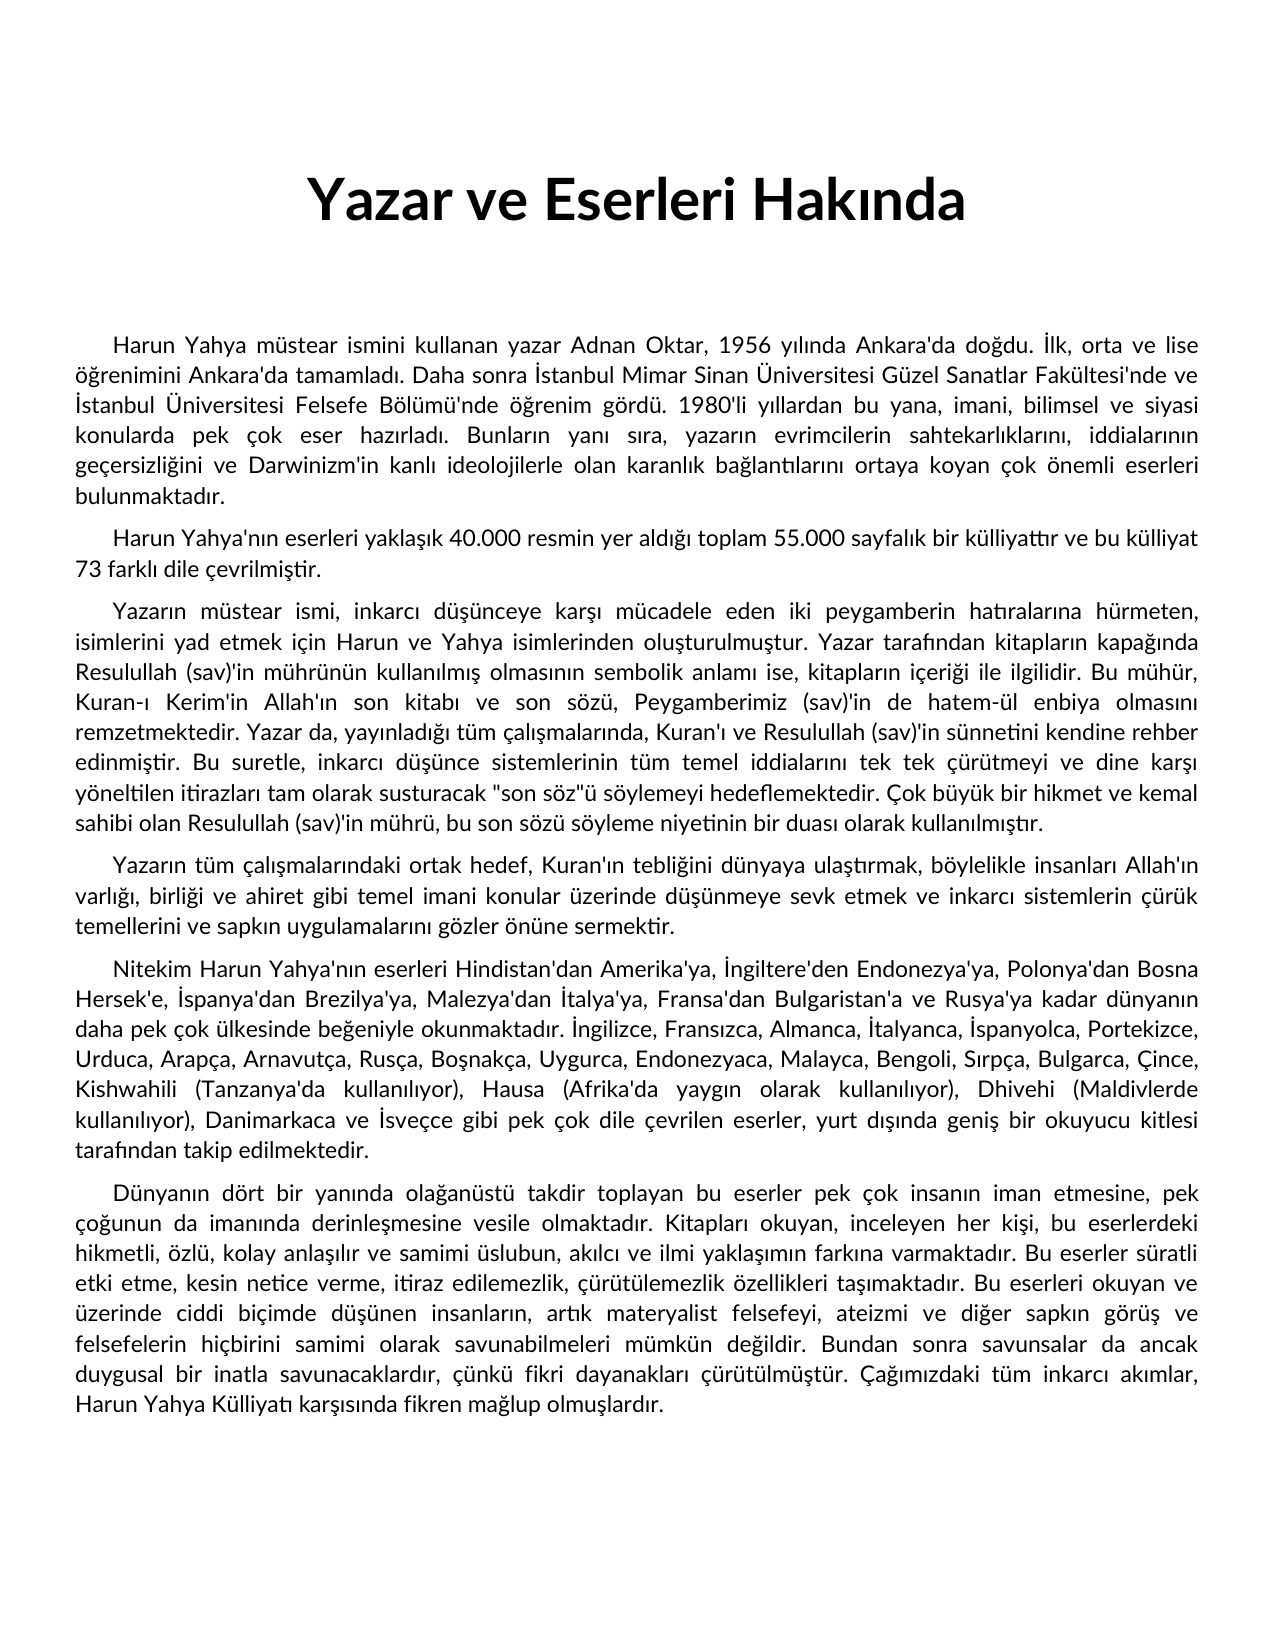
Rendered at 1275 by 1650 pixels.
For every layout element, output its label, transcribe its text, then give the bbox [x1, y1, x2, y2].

text Nitekim Harun Yahya'nın eserleri Hindistan'dan Amerika'ya, İngiltere'den Endonezya'ya, Polonya'dan Bosna Hersek'e, İspanya'dan Brezilya'ya, Malezya'dan İtalya'ya, Fransa'dan Bulgaristan'a ve Rusya'ya kadar dünyanın daha pek çok ülkesinde beğeniyle okunmaktadır. İngilizce, Fransızca, Almanca, İtalyanca, İspanyolca, Portekizce, Urduca, Arapça, Arnavutça, Rusça, Boşnakça, Uygurca, Endonezyaca, Malayca, Bengoli, Sırpça, Bulgarca, Çince, Kishwahili (Tanzanya'da kullanılıyor), Hausa (Afrika'da yaygın olarak kullanılıyor), Dhivehi (Maldivlerde kullanılıyor), Danimarkaca ve İsveçce gibi pek çok dile çevrilen eserler, yurt dışında geniş bir okuyucu kitlesi tarafından takip edilmektedir. [75, 954, 1200, 1163]
subtitle Yazar ve Eserleri Hakında [75, 162, 1200, 232]
text Yazarın tüm çalışmalarındaki ortak hedef, Kuran'ın tebliğini dünyaya ulaştırmak, böylelikle insanları Allah'ın varlığı, birliği ve ahiret gibi temel imani konular üzerinde düşünmeye sevk etmek ve inkarcı sistemlerin çürük temellerini ve sapkın uygulamalarını gözler önüne sermektir. [75, 851, 1200, 939]
text Yazarın müstear ismi, inkarcı düşünceye karşı mücadele eden iki peygamberin hatıralarına hürmeten, isimlerini yad etmek için Harun ve Yahya isimlerinden oluşturulmuştur. Yazar tarafından kitapların kapağında Resulullah (sav)'in mührünün kullanılmış olmasının sembolik anlamı ise, kitapların içeriği ile ilgilidir. Bu mühür, Kuran-ı Kerim'in Allah'ın son kitabı ve son sözü, Peygamberimiz (sav)'in de hatem-ül enbiya olmasını remzetmektedir. Yazar da, yayınladığı tüm çalışmalarında, Kuran'ı ve Resulullah (sav)'in sünnetini kendine rehber edinmiştir. Bu suretle, inkarcı düşünce sistemlerinin tüm temel iddialarını tek tek çürütmeyi ve dine karşı yöneltilen itirazları tam olarak susturacak "son söz"ü söylemeyi hedeflemektedir. Çok büyük bir hikmet ve kemal sahibi olan Resulullah (sav)'in mührü, bu son sözü söyleme niyetinin bir duası olarak kullanılmıştır. [75, 597, 1200, 836]
text Harun Yahya'nın eserleri yaklaşık 40.000 resmin yer aldığı toplam 55.000 sayfalık bir külliyattır ve bu külliyat 73 farklı dile çevrilmiştir. [75, 524, 1200, 582]
text Harun Yahya müstear ismini kullanan yazar Adnan Oktar, 1956 yılında Ankara'da doğdu. İlk, orta ve lise öğrenimini Ankara'da tamamladı. Daha sonra İstanbul Mimar Sinan Üniversitesi Güzel Sanatlar Fakültesi'nde ve İstanbul Üniversitesi Felsefe Bölümü'nde öğrenim gördü. 1980'li yıllardan bu yana, imani, bilimsel ve siyasi konularda pek çok eser hazırladı. Bunların yanı sıra, yazarın evrimcilerin sahtekarlıklarını, iddialarının geçersizliğini ve Darwinizm'in kanlı ideolojilerle olan karanlık bağlantılarını ortaya koyan çok önemli eserleri bulunmaktadır. [75, 330, 1200, 509]
text Dünyanın dört bir yanında olağanüstü takdir toplayan bu eserler pek çok insanın iman etmesine, pek çoğunun da imanında derinleşmesine vesile olmaktadır. Kitapları okuyan, inceleyen her kişi, bu eserlerdeki hikmetli, özlü, kolay anlaşılır ve samimi üslubun, akılcı ve ilmi yaklaşımın farkına varmaktadır. Bu eserler süratli etki etme, kesin netice verme, itiraz edilemezlik, çürütülemezlik özellikleri taşımaktadır. Bu eserleri okuyan ve üzerinde ciddi biçimde düşünen insanların, artık materyalist felsefeyi, ateizmi ve diğer sapkın görüş ve felsefelerin hiçbirini samimi olarak savunabilmeleri mümkün değildir. Bundan sonra savunsalar da ancak duygusal bir inatla savunacaklardır, çünkü fikri dayanakları çürütülmüştür. Çağımızdaki tüm inkarcı akımlar, Harun Yahya Külliyatı karşısında fikren mağlup olmuşlardır. [75, 1178, 1200, 1417]
